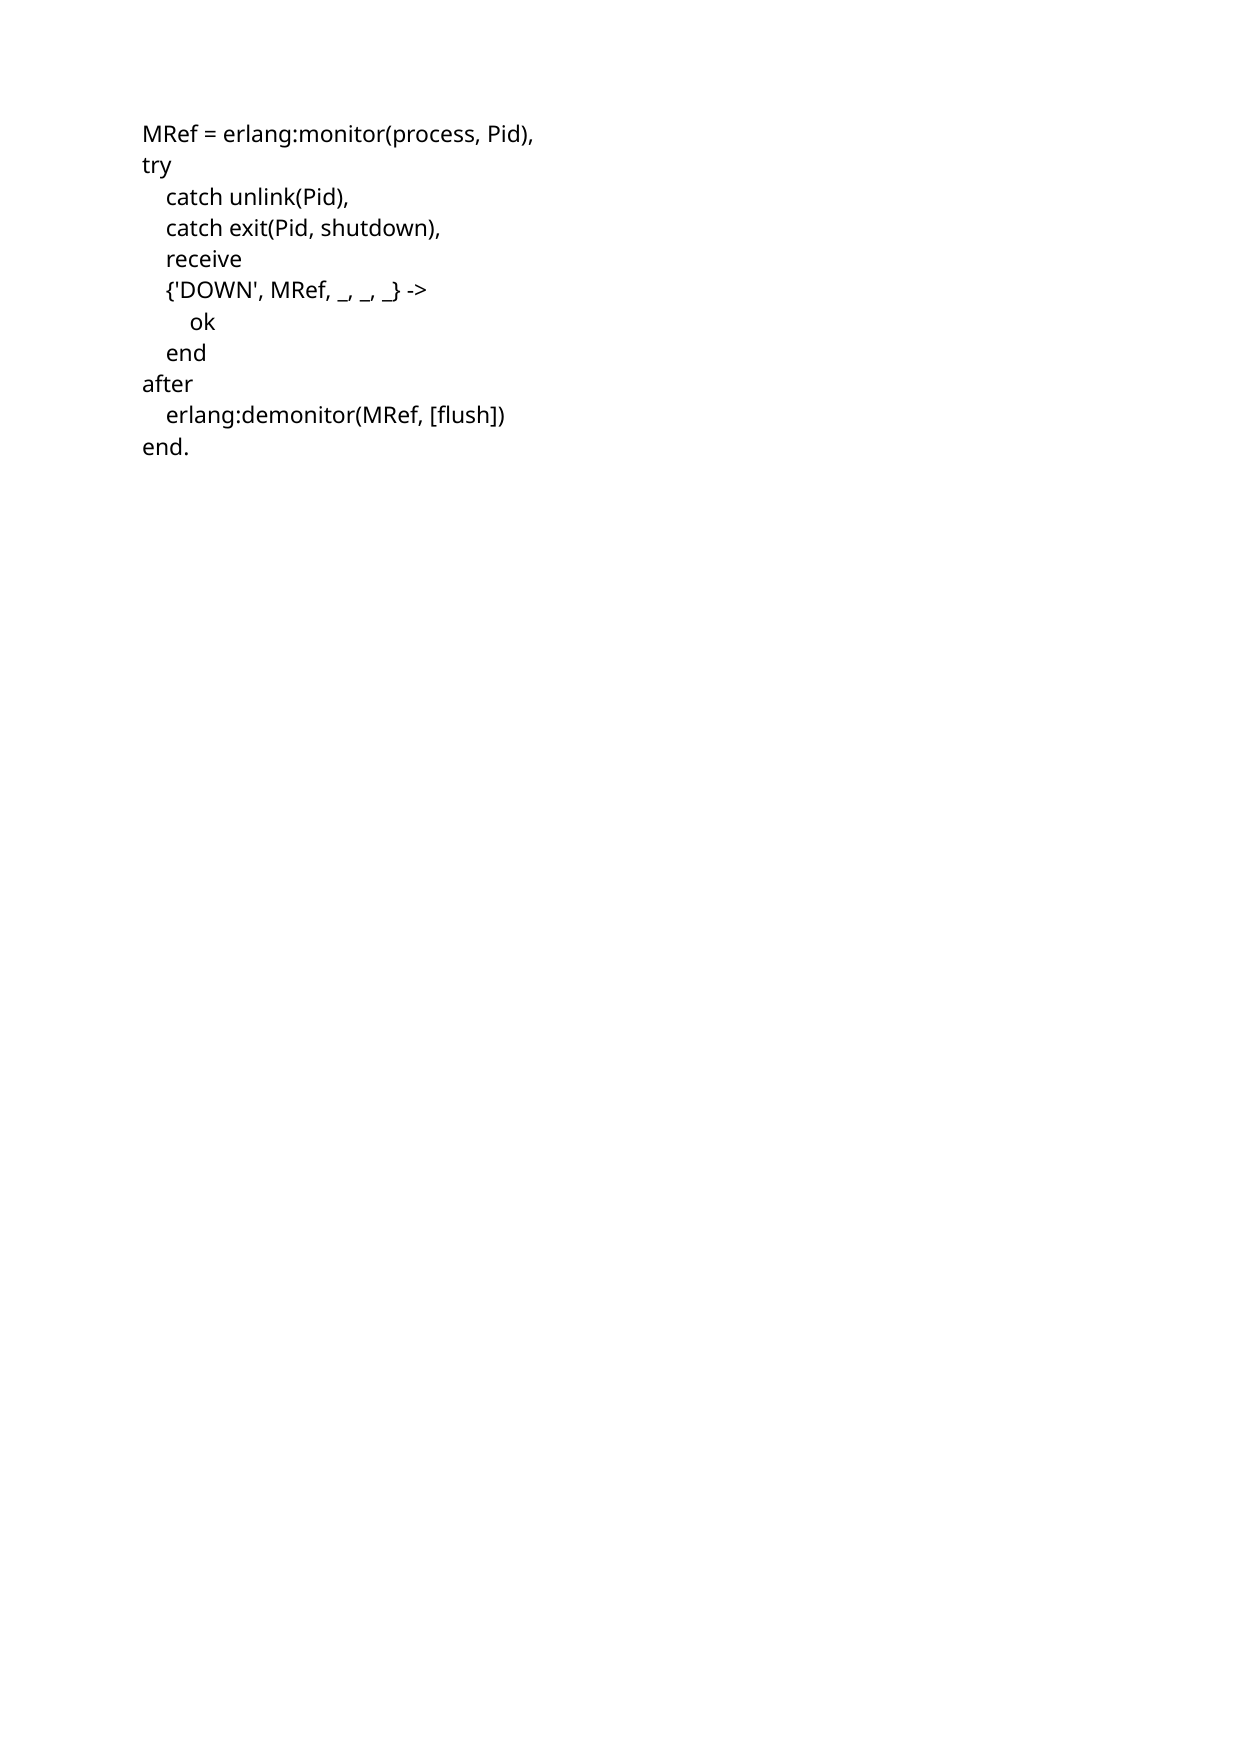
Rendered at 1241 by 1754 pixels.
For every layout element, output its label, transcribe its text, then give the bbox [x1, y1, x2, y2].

text after [118, 368, 1122, 399]
text try [118, 149, 1122, 181]
text receive [118, 243, 1122, 274]
text catch unlink(Pid), [118, 181, 1122, 212]
text {'DOWN', MRef, _, _, _} -> [118, 274, 1122, 306]
text ok [118, 306, 1122, 337]
text end [118, 337, 1122, 368]
text catch exit(Pid, shutdown), [118, 212, 1122, 243]
text MRef = erlang:monitor(process, Pid), [118, 118, 1122, 149]
text end. [118, 431, 1122, 462]
text erlang:demonitor(MRef, [flush]) [118, 399, 1122, 431]
